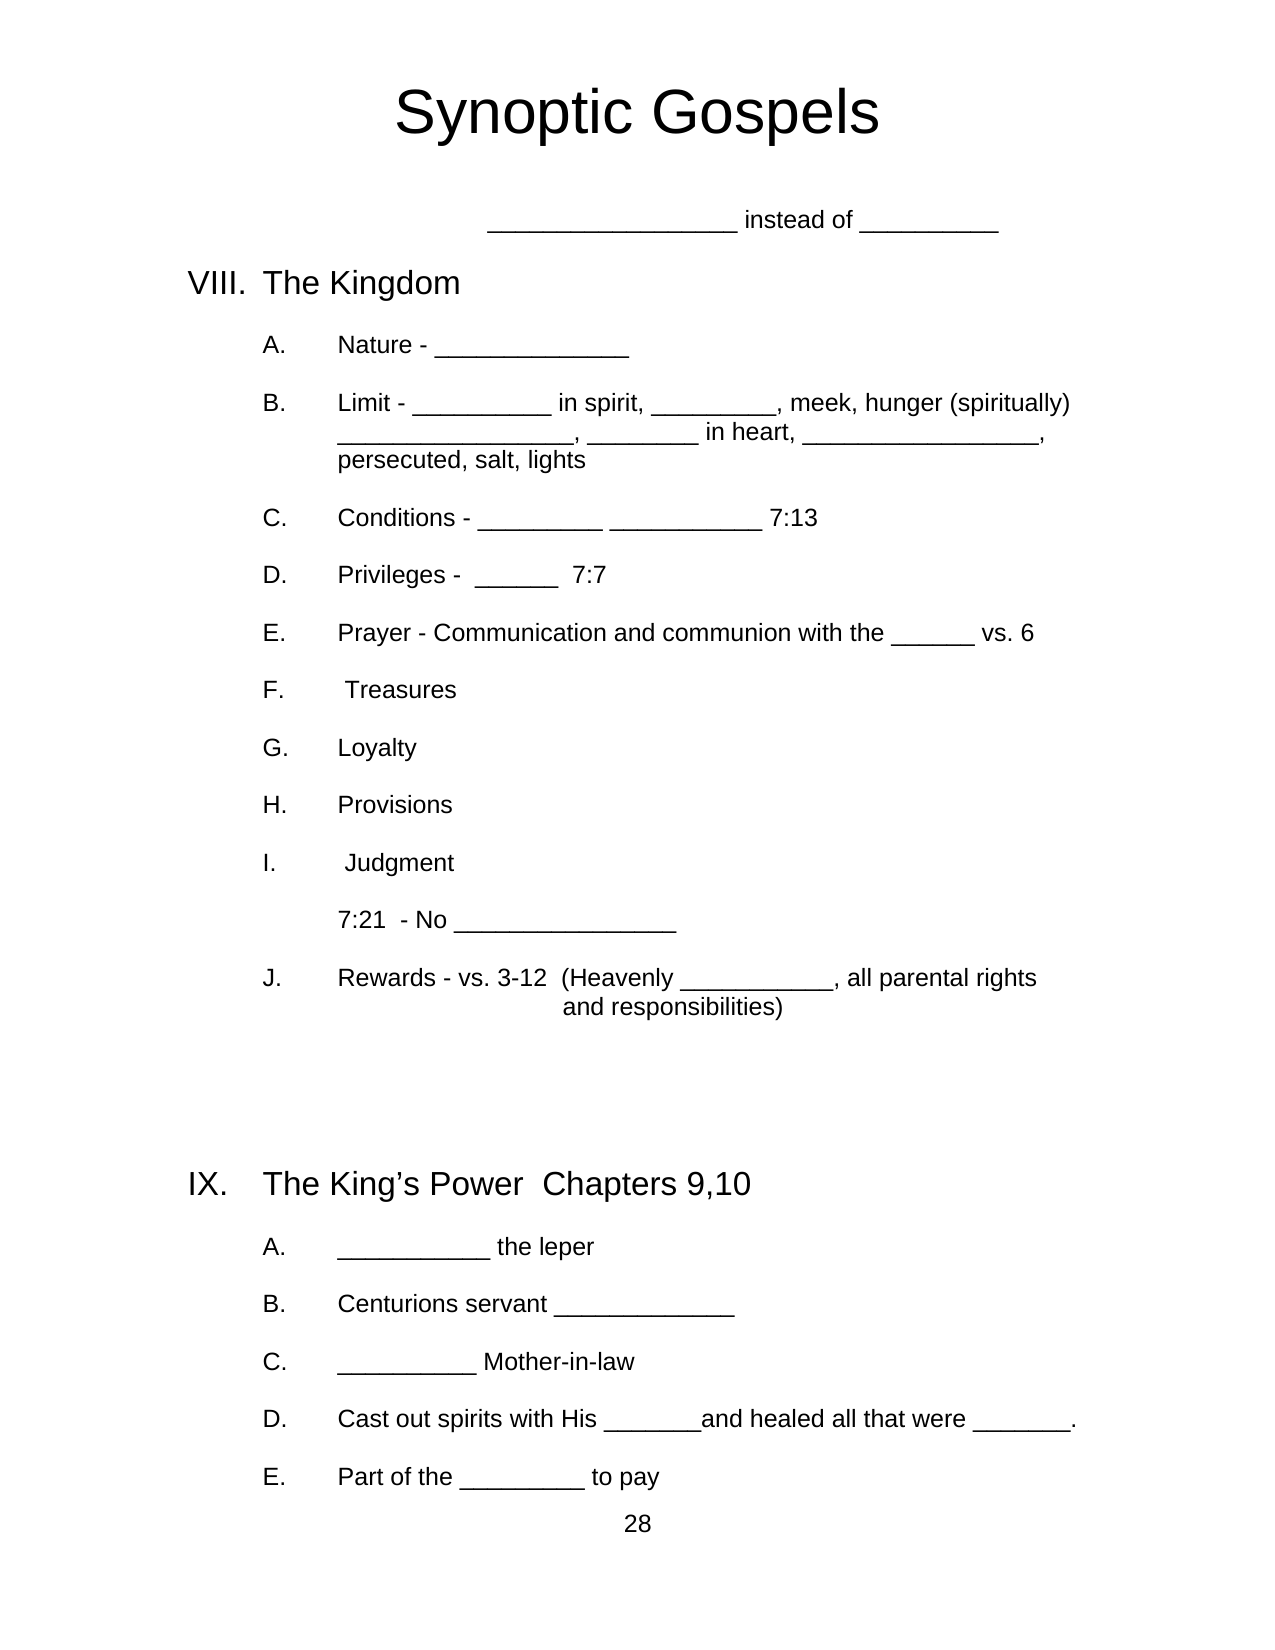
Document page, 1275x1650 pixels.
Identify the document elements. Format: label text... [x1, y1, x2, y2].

text A. Nature - ______________ [187, 330, 1087, 359]
text C. Conditions - _________ ___________ 7:13 [187, 503, 1087, 531]
text G. Loyalty [187, 733, 1087, 761]
text B. Centurions servant _____________ [187, 1289, 1087, 1318]
text __________________ instead of __________ [187, 206, 1087, 234]
text E. Part of the _________ to pay [187, 1461, 1087, 1490]
text E. Prayer - Communication and communion with the ______ vs. 6 [187, 618, 1087, 646]
text A. ___________ the leper [187, 1231, 1087, 1260]
text _________________, ________ in heart, _________________, [187, 416, 1087, 445]
text J. Rewards - vs. 3-12 (Heavenly ___________, all parental rights [187, 963, 1087, 991]
text F. Treasures [187, 675, 1087, 704]
text H. Provisions [187, 790, 1087, 819]
text VIII. The Kingdom [187, 263, 1087, 301]
text I. Judgment [187, 848, 1087, 876]
text D. Cast out spirits with His _______and healed all that were _______. [187, 1404, 1087, 1433]
text B. Limit - __________ in spirit, _________, meek, hunger (spiritually) [187, 388, 1087, 416]
text 7:21 - No ________________ [187, 905, 1087, 934]
text persecuted, salt, lights [187, 445, 1087, 474]
text D. Privileges - ______ 7:7 [187, 560, 1087, 589]
text C. __________ Mother-in-law [187, 1346, 1087, 1375]
text and responsibilities) [187, 991, 1087, 1020]
text IX. The King’s Power Chapters 9,10 [187, 1164, 1087, 1203]
